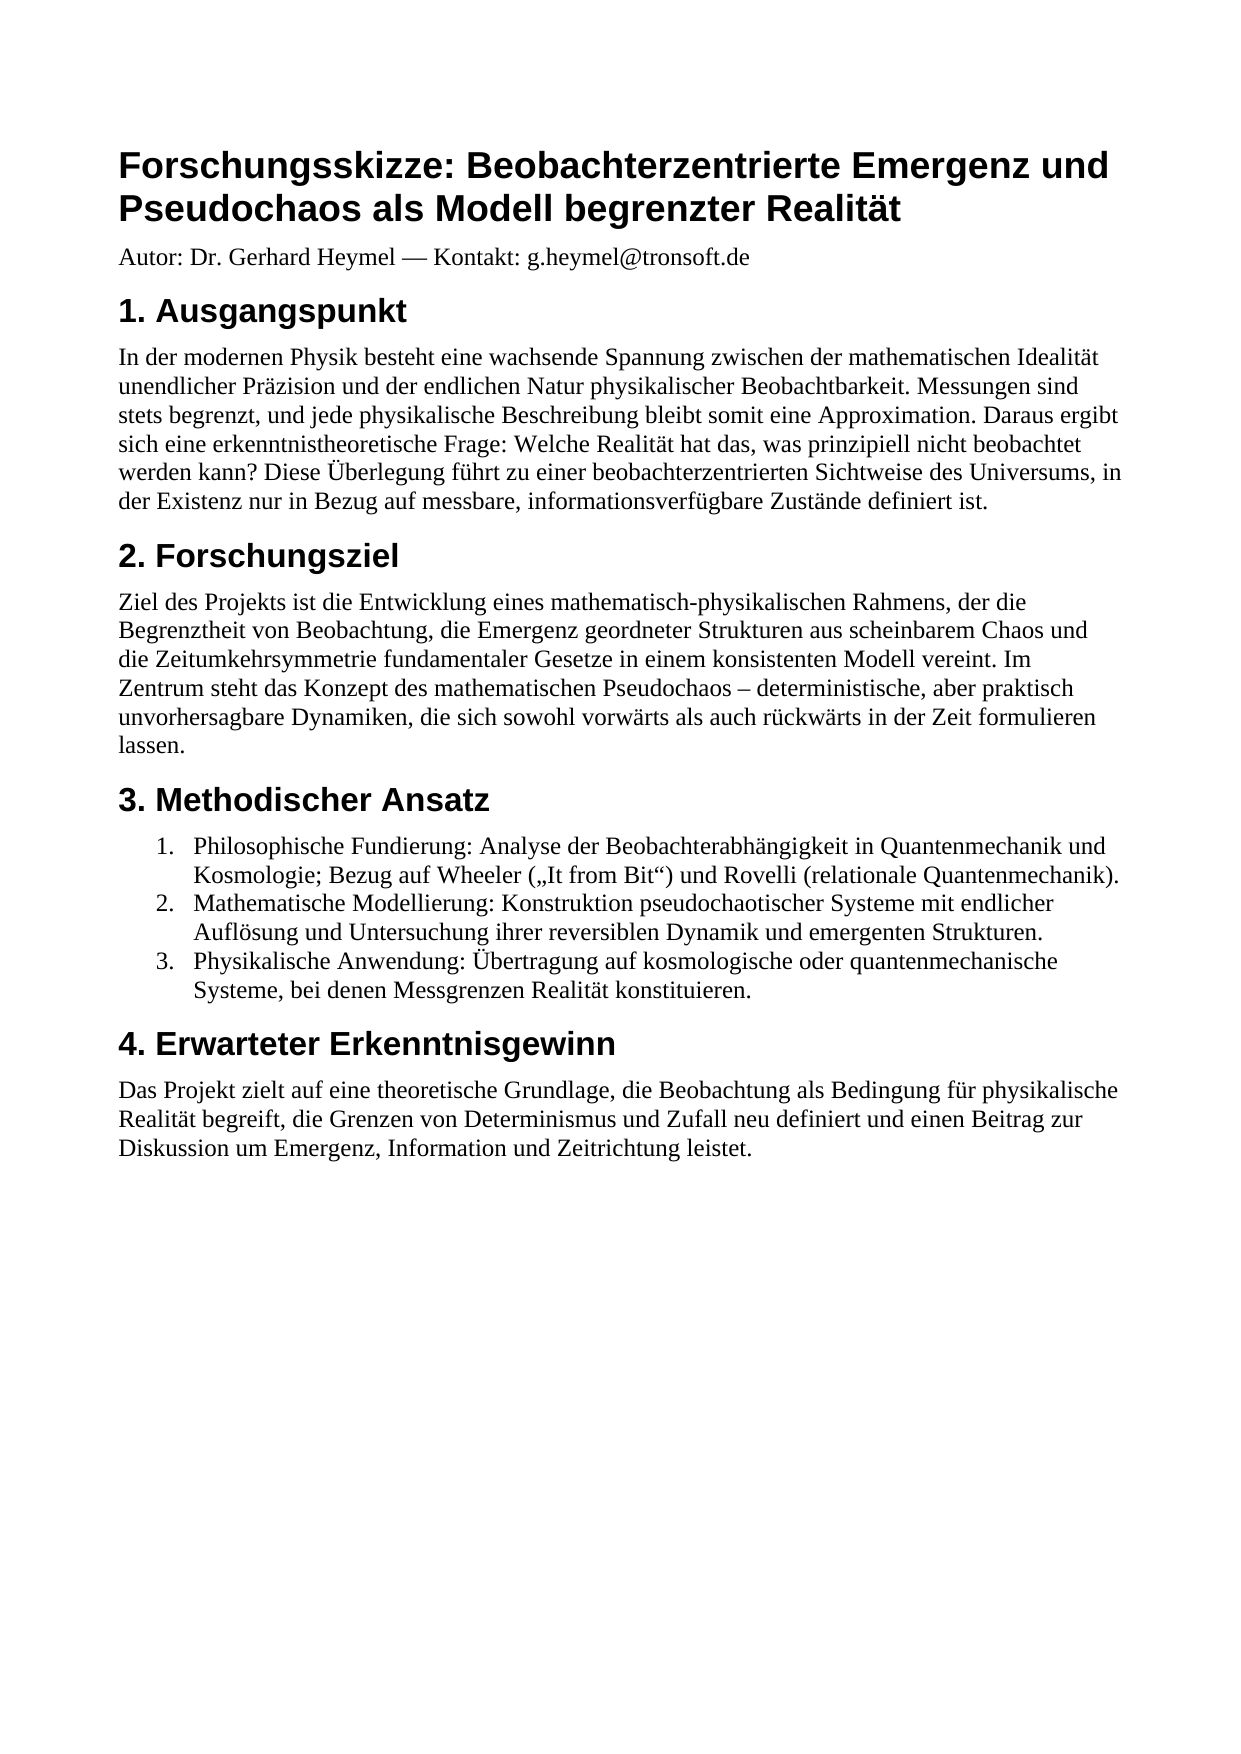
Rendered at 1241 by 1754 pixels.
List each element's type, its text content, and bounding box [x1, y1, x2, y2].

text Autor: Dr. Gerhard Heymel — Kontakt: g.heymel@tronsoft.de [118, 242, 1122, 271]
subtitle 4. Erwarteter Erkenntnisgewinn [118, 1024, 1122, 1063]
text Ziel des Projekts ist die Entwicklung eines mathematisch-physikalischen Rahmens, der die Begrenztheit von Beobachtung, die Emergenz geordneter Strukturen aus scheinbarem Chaos und die Zeitumkehrsymmetrie fundamentaler Gesetze in einem konsistenten Modell vereint. Im Zentrum steht das Konzept des mathematischen Pseudochaos – deterministische, aber praktisch unvorhersagbare Dynamiken, die sich sowohl vorwärts als auch rückwärts in der Zeit formulieren lassen. [118, 587, 1122, 759]
list Philosophische Fundierung: Analyse der Beobachterabhängigkeit in Quantenmechanik und Kosmologie; Bezug auf Wheeler („It from Bit“) und Rovelli (relationale Quantenmechanik). [156, 831, 1122, 888]
subtitle Forschungsskizze: Beobachterzentrierte Emergenz und Pseudochaos als Modell begrenzter Realität [118, 143, 1122, 229]
list Mathematische Modellierung: Konstruktion pseudochaotischer Systeme mit endlicher Auflösung und Untersuchung ihrer reversiblen Dynamik und emergenten Strukturen. [156, 888, 1122, 946]
subtitle 3. Methodischer Ansatz [118, 780, 1122, 818]
text In der modernen Physik besteht eine wachsende Spannung zwischen der mathematischen Idealität unendlicher Präzision und der endlichen Natur physikalischer Beobachtbarkeit. Messungen sind stets begrenzt, und jede physikalische Beschreibung bleibt somit eine Approximation. Daraus ergibt sich eine erkenntnistheoretische Frage: Welche Realität hat das, was prinzipiell nicht beobachtet werden kann? Diese Überlegung führt zu einer beobachterzentrierten Sichtweise des Universums, in der Existenz nur in Bezug auf messbare, informationsverfügbare Zustände definiert ist. [118, 342, 1122, 515]
text Das Projekt zielt auf eine theoretische Grundlage, die Beobachtung als Bedingung für physikalische Realität begreift, die Grenzen von Determinismus und Zufall neu definiert und einen Beitrag zur Diskussion um Emergenz, Information und Zeitrichtung leistet. [118, 1075, 1122, 1161]
subtitle 1. Ausgangspunkt [118, 291, 1122, 330]
list Physikalische Anwendung: Übertragung auf kosmologische oder quantenmechanische Systeme, bei denen Messgrenzen Realität konstituieren. [156, 946, 1122, 1003]
subtitle 2. Forschungsziel [118, 536, 1122, 574]
